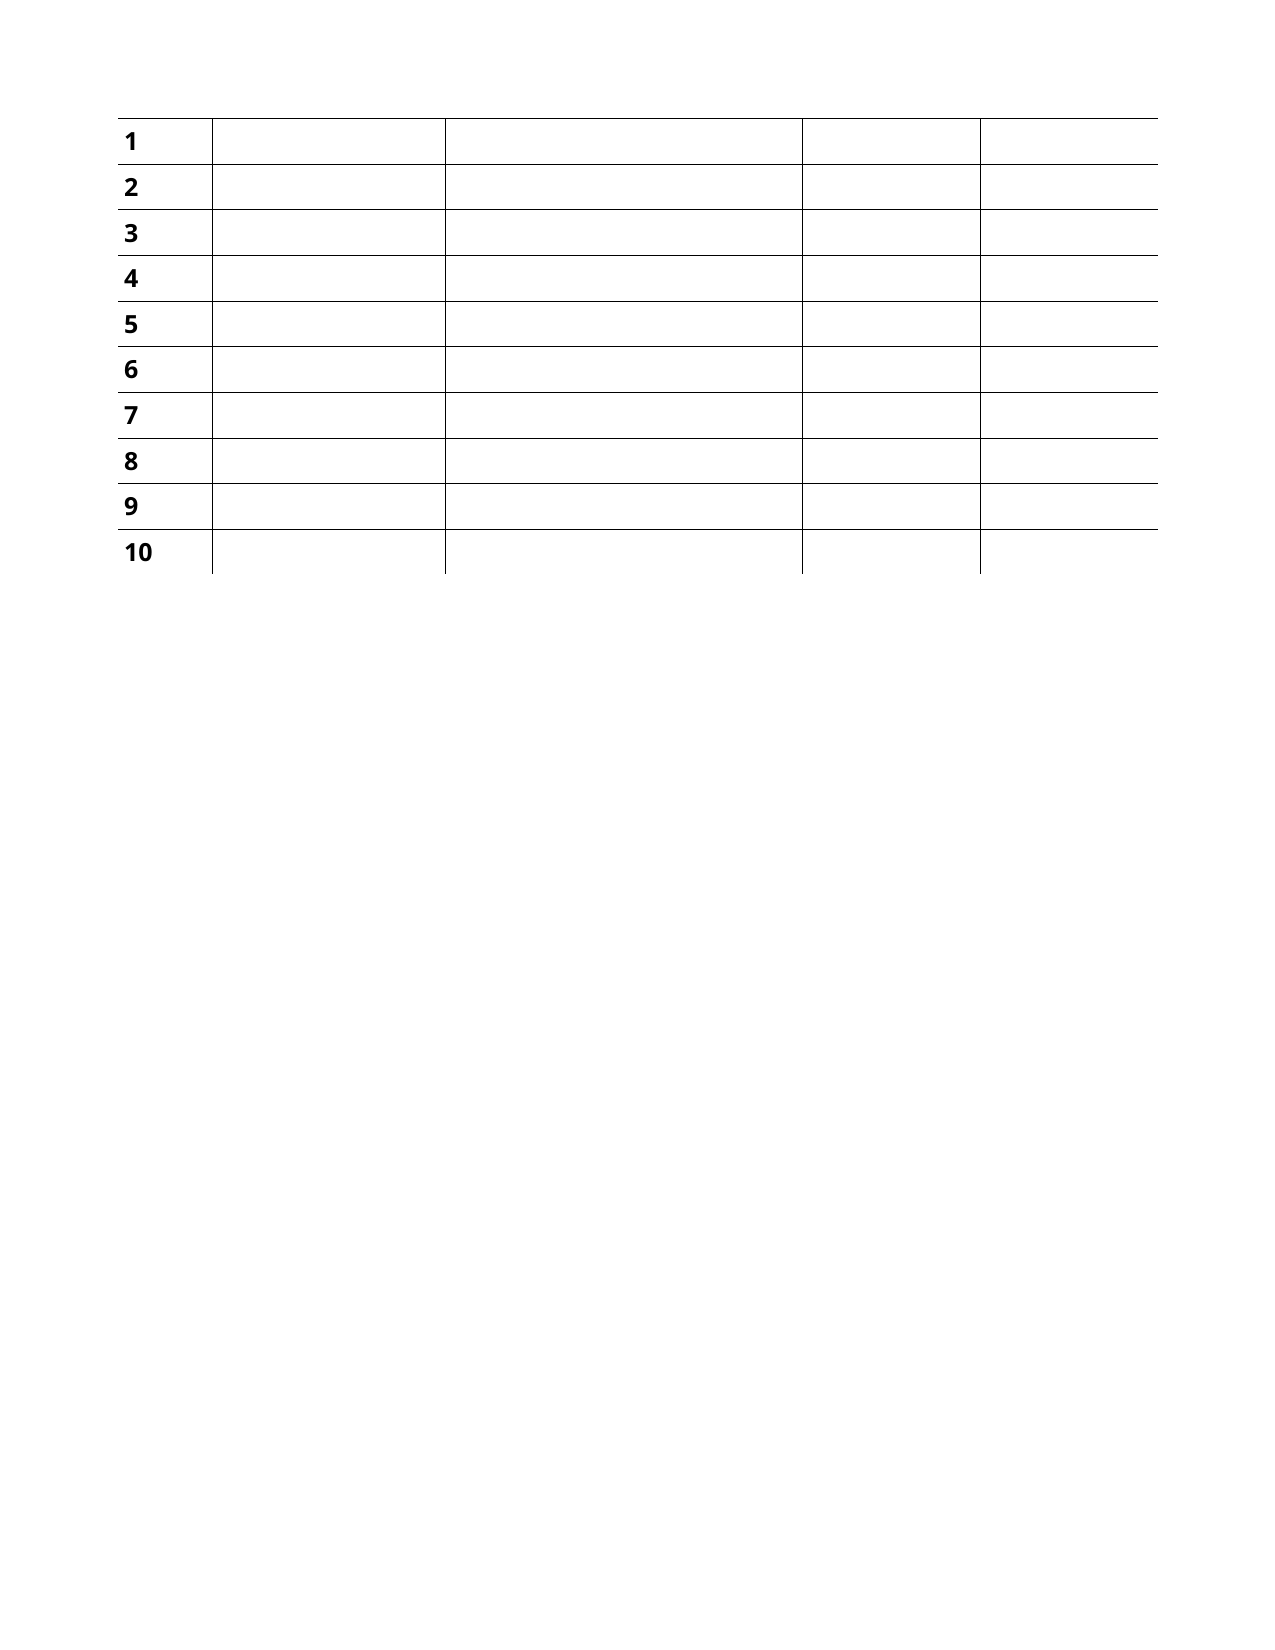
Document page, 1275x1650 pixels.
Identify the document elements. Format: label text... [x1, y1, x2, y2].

table_cell [446, 439, 802, 483]
table_cell [446, 302, 802, 346]
table_cell [981, 165, 1158, 209]
table_cell [981, 347, 1158, 392]
table_cell 3 [118, 210, 212, 255]
table_cell [803, 165, 980, 209]
table_cell 10 [118, 530, 212, 574]
table_cell [981, 530, 1158, 574]
table_cell [446, 119, 802, 164]
table_cell [981, 439, 1158, 483]
table_cell [803, 530, 980, 574]
table_cell [981, 393, 1158, 437]
table_cell [446, 530, 802, 574]
table_cell [981, 484, 1158, 529]
table_cell [213, 393, 445, 437]
table_cell [981, 256, 1158, 301]
table_cell [446, 210, 802, 255]
table_cell [803, 347, 980, 392]
table_cell [803, 119, 980, 164]
table_cell 2 [118, 165, 212, 209]
table_cell [213, 347, 445, 392]
table_cell [803, 302, 980, 346]
table_cell 8 [118, 439, 212, 483]
table_cell [446, 393, 802, 437]
table_cell [213, 439, 445, 483]
table_cell [213, 302, 445, 346]
table_cell [803, 256, 980, 301]
table_cell 1 [118, 119, 212, 164]
table_cell [803, 210, 980, 255]
table_cell 7 [118, 393, 212, 437]
table_cell [446, 165, 802, 209]
table_cell [446, 256, 802, 301]
table_cell [213, 210, 445, 255]
table_cell [213, 119, 445, 164]
table_cell [981, 302, 1158, 346]
table_cell [446, 484, 802, 529]
table_cell [213, 530, 445, 574]
table_cell [981, 119, 1158, 164]
table_cell [803, 439, 980, 483]
table_cell 4 [118, 256, 212, 301]
table_cell [803, 484, 980, 529]
table_cell 6 [118, 347, 212, 392]
table_cell [213, 165, 445, 209]
table_cell [213, 484, 445, 529]
table_cell 9 [118, 484, 212, 529]
table_cell [446, 347, 802, 392]
table_cell [213, 256, 445, 301]
table_cell [981, 210, 1158, 255]
table_cell 5 [118, 302, 212, 346]
table_cell [803, 393, 980, 437]
